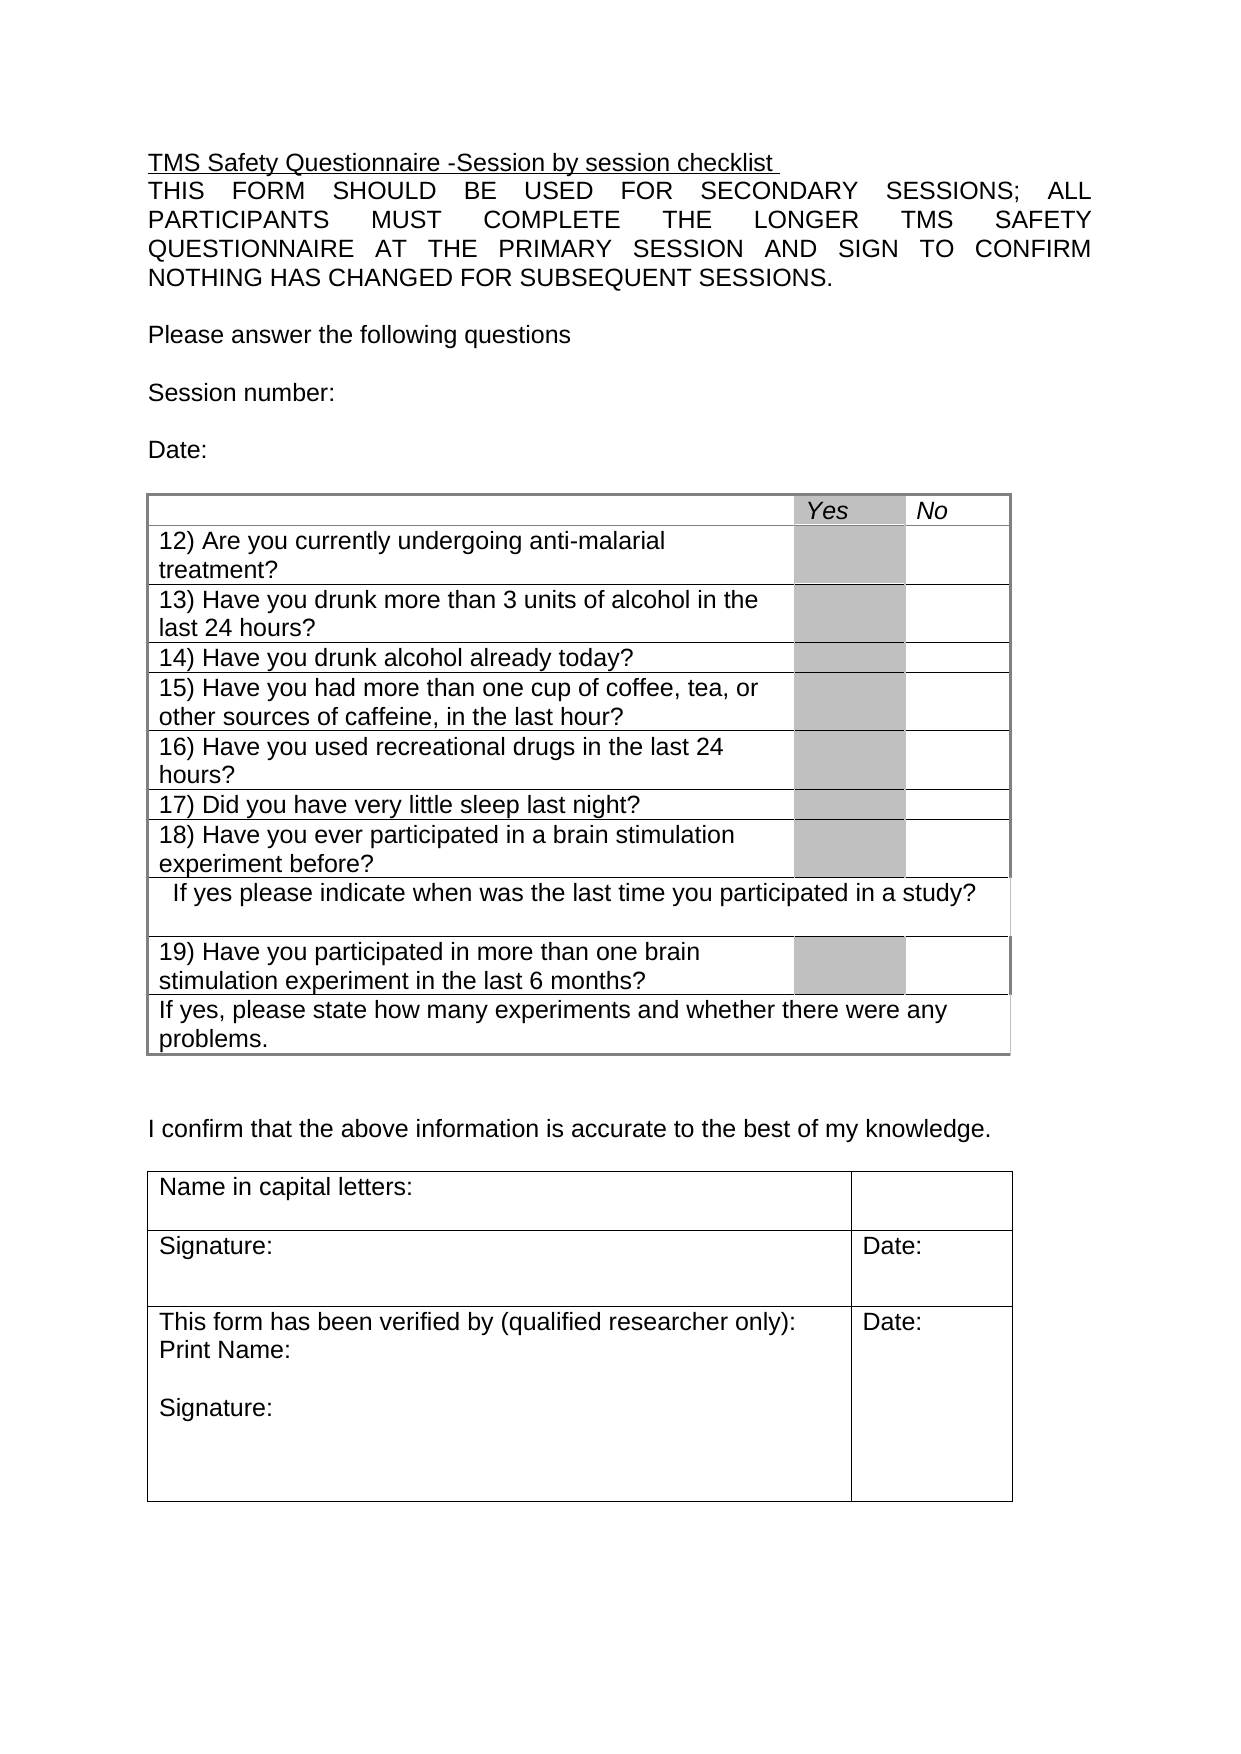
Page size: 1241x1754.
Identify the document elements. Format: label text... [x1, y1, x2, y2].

table_cell [906, 790, 1009, 819]
table_cell 16) Have you used recreational drugs in the last 24 hours? [149, 731, 794, 789]
table_cell [906, 820, 1009, 877]
table_cell [795, 820, 904, 877]
table_cell 13) Have you drunk more than 3 units of alcohol in the last 24 hours? [149, 585, 794, 642]
table_cell [795, 643, 904, 672]
table_cell Date: [852, 1307, 1012, 1501]
table_cell [906, 585, 1009, 642]
table_cell 15) Have you had more than one cup of coffee, tea, or other sources of caffeine, in the last hour? [149, 673, 794, 730]
table_cell [906, 936, 1009, 994]
table_cell This form has been verified by (qualified researcher only): Print Name: Signature: [148, 1307, 851, 1501]
table_cell 17) Did you have very little sleep last night? [149, 790, 794, 819]
table_cell [906, 526, 1009, 583]
table_cell [906, 731, 1009, 789]
text TMS Safety Questionnaire -Session by session checklist [148, 148, 1093, 176]
table_cell 18) Have you ever participated in a brain stimulation experiment before? [149, 820, 794, 877]
text Please answer the following questions [148, 320, 1093, 349]
text Date: [148, 435, 1093, 464]
table_header [852, 1172, 1012, 1229]
table_header Yes [795, 496, 904, 524]
text Session number: [148, 378, 1093, 406]
table_cell [906, 673, 1009, 730]
table_cell [906, 643, 1009, 672]
text I confirm that the above information is accurate to the best of my knowledge. [148, 1113, 1093, 1142]
table_cell Date: [852, 1231, 1012, 1306]
text THIS FORM SHOULD BE USED FOR SECONDARY SESSIONS; ALL PARTICIPANTS MUST COMPLETE THE LONGER TMS SAFETY QUESTIONNAIRE AT THE PRIMARY SESSION AND SIGN TO CONFIRM NOTHING HAS CHANGED FOR SUBSEQUENT SESSIONS. [148, 176, 1093, 291]
table_cell Signature: [148, 1231, 851, 1306]
table_cell 14) Have you drunk alcohol already today? [149, 643, 794, 672]
table_cell If yes please indicate when was the last time you participated in a study? [149, 877, 1010, 936]
table_cell [795, 937, 904, 994]
table_header Name in capital letters: [148, 1172, 851, 1229]
table_cell 12) Are you currently undergoing anti-malarial treatment? [149, 526, 794, 583]
table_cell [795, 585, 904, 642]
table_cell If yes, please state how many experiments and whether there were any problems. [149, 994, 1010, 1053]
table_header No [906, 496, 1009, 524]
table_cell [795, 731, 904, 789]
table_cell [795, 790, 904, 819]
table_cell [795, 673, 904, 730]
table_cell [795, 526, 904, 583]
table_cell 19) Have you participated in more than one brain stimulation experiment in the last 6 months? [149, 937, 794, 994]
table_header [149, 496, 794, 524]
